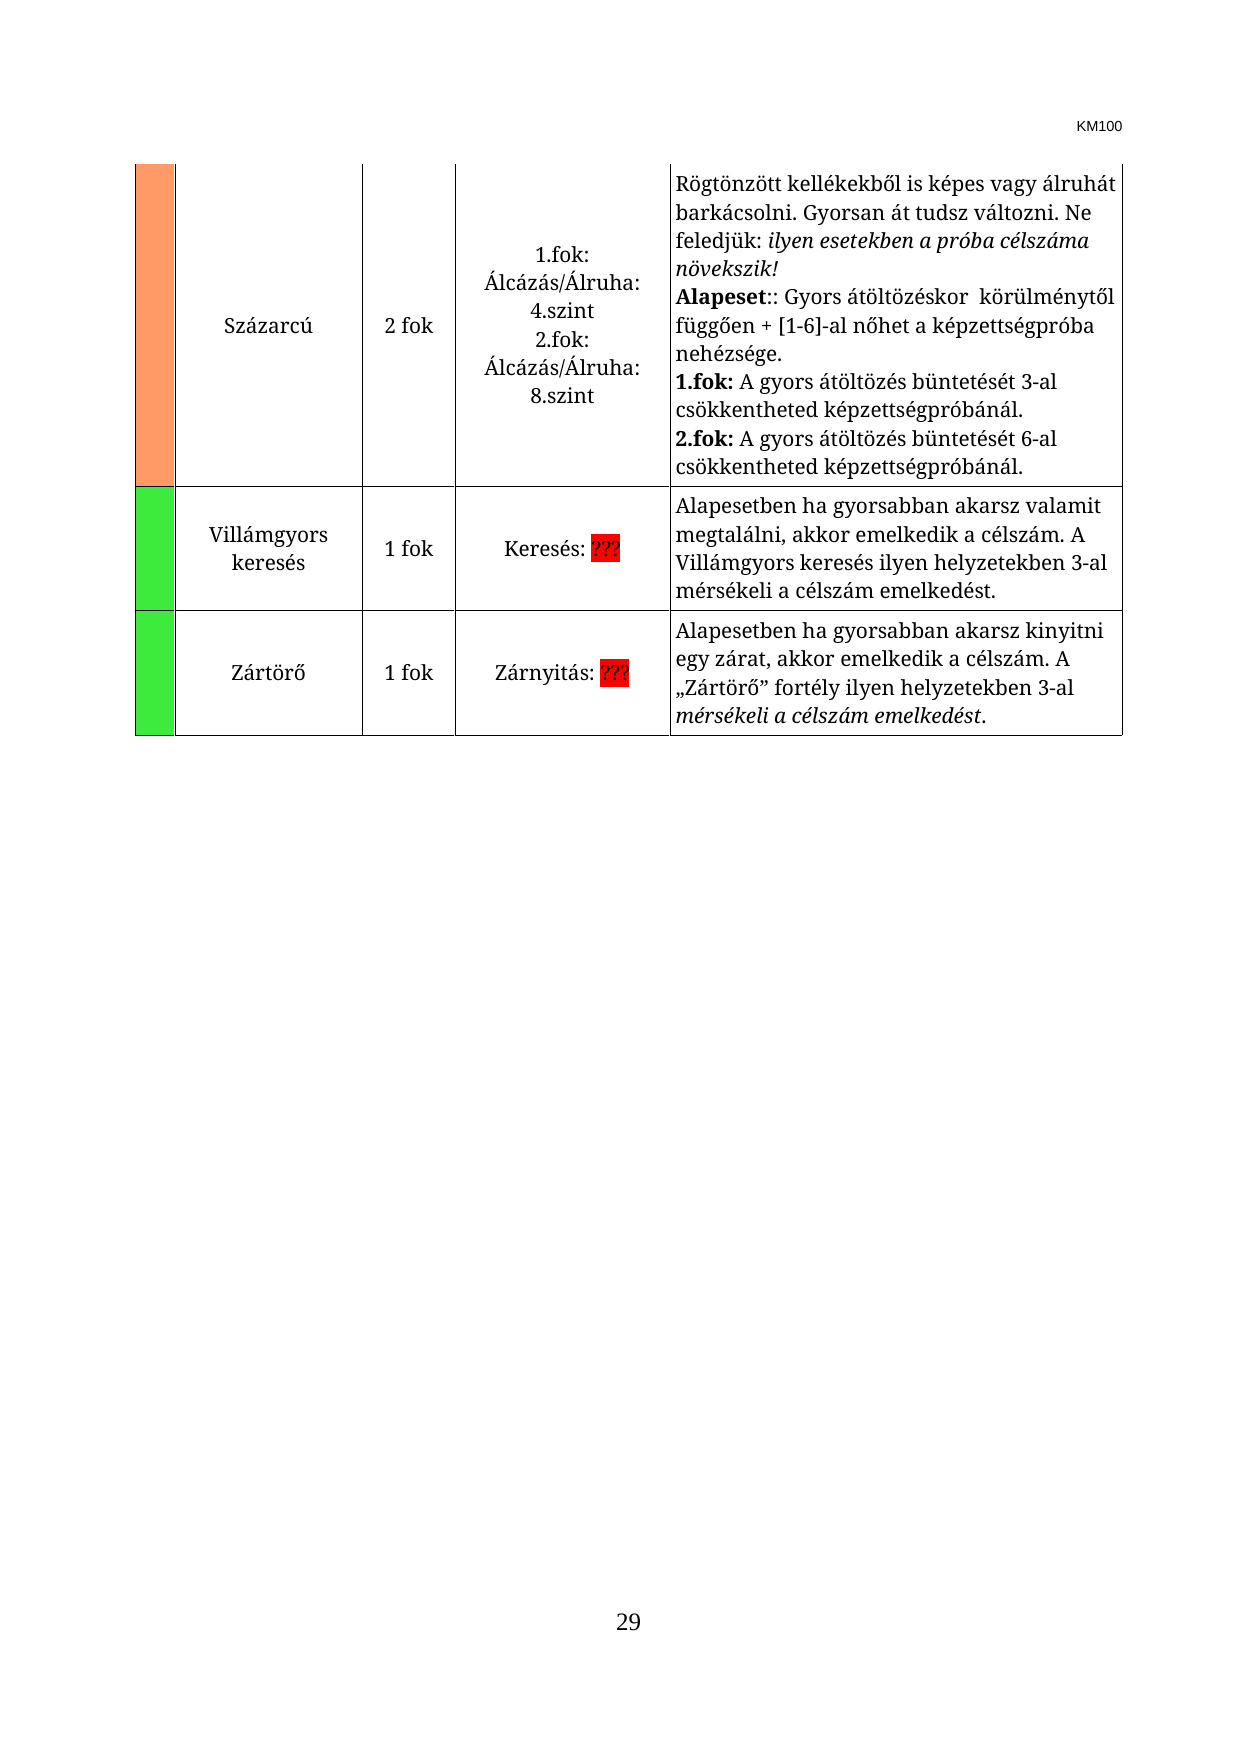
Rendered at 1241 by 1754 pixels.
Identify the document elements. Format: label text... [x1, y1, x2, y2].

table_cell Százarcú [176, 164, 362, 486]
table_cell Villámgyors keresés [176, 487, 362, 610]
table_cell Zártörő [176, 611, 362, 735]
table_cell Rögtönzött kellékekből is képes vagy álruhát barkácsolni. Gyorsan át tudsz változni. Ne feledjük: ilyen esetekben a próba célszáma növekszik! Alapeset:: Gyors átöltözéskor körülménytől függően + [1-6]-al nőhet a képzettségpróba nehézsége. 1.fok: A gyors átöltözés büntetését 3-al csökkentheted képzettségpróbánál. 2.fok: A gyors átöltözés büntetését 6-al csökkentheted képzettségpróbánál. [671, 164, 1122, 486]
table_cell Alapesetben ha gyorsabban akarsz kinyitni egy zárat, akkor emelkedik a célszám. A „Zártörő” fortély ilyen helyzetekben 3-al mérsékeli a célszám emelkedést. [671, 611, 1122, 735]
table_cell 1 fok [363, 487, 454, 610]
table_cell 1 fok [363, 611, 454, 735]
table_cell [136, 487, 174, 610]
table_cell Alapesetben ha gyorsabban akarsz valamit megtalálni, akkor emelkedik a célszám. A Villámgyors keresés ilyen helyzetekben 3-al mérsékeli a célszám emelkedést. [671, 487, 1122, 610]
table_cell [136, 164, 174, 486]
table_cell [136, 611, 174, 735]
table_cell Keresés: ??? [456, 487, 669, 610]
table_cell 2 fok [363, 164, 454, 486]
table_cell 1.fok: Álcázás/Álruha: 4.szint 2.fok: Álcázás/Álruha: 8.szint [456, 164, 669, 486]
table_cell Zárnyitás: ??? [456, 611, 669, 735]
